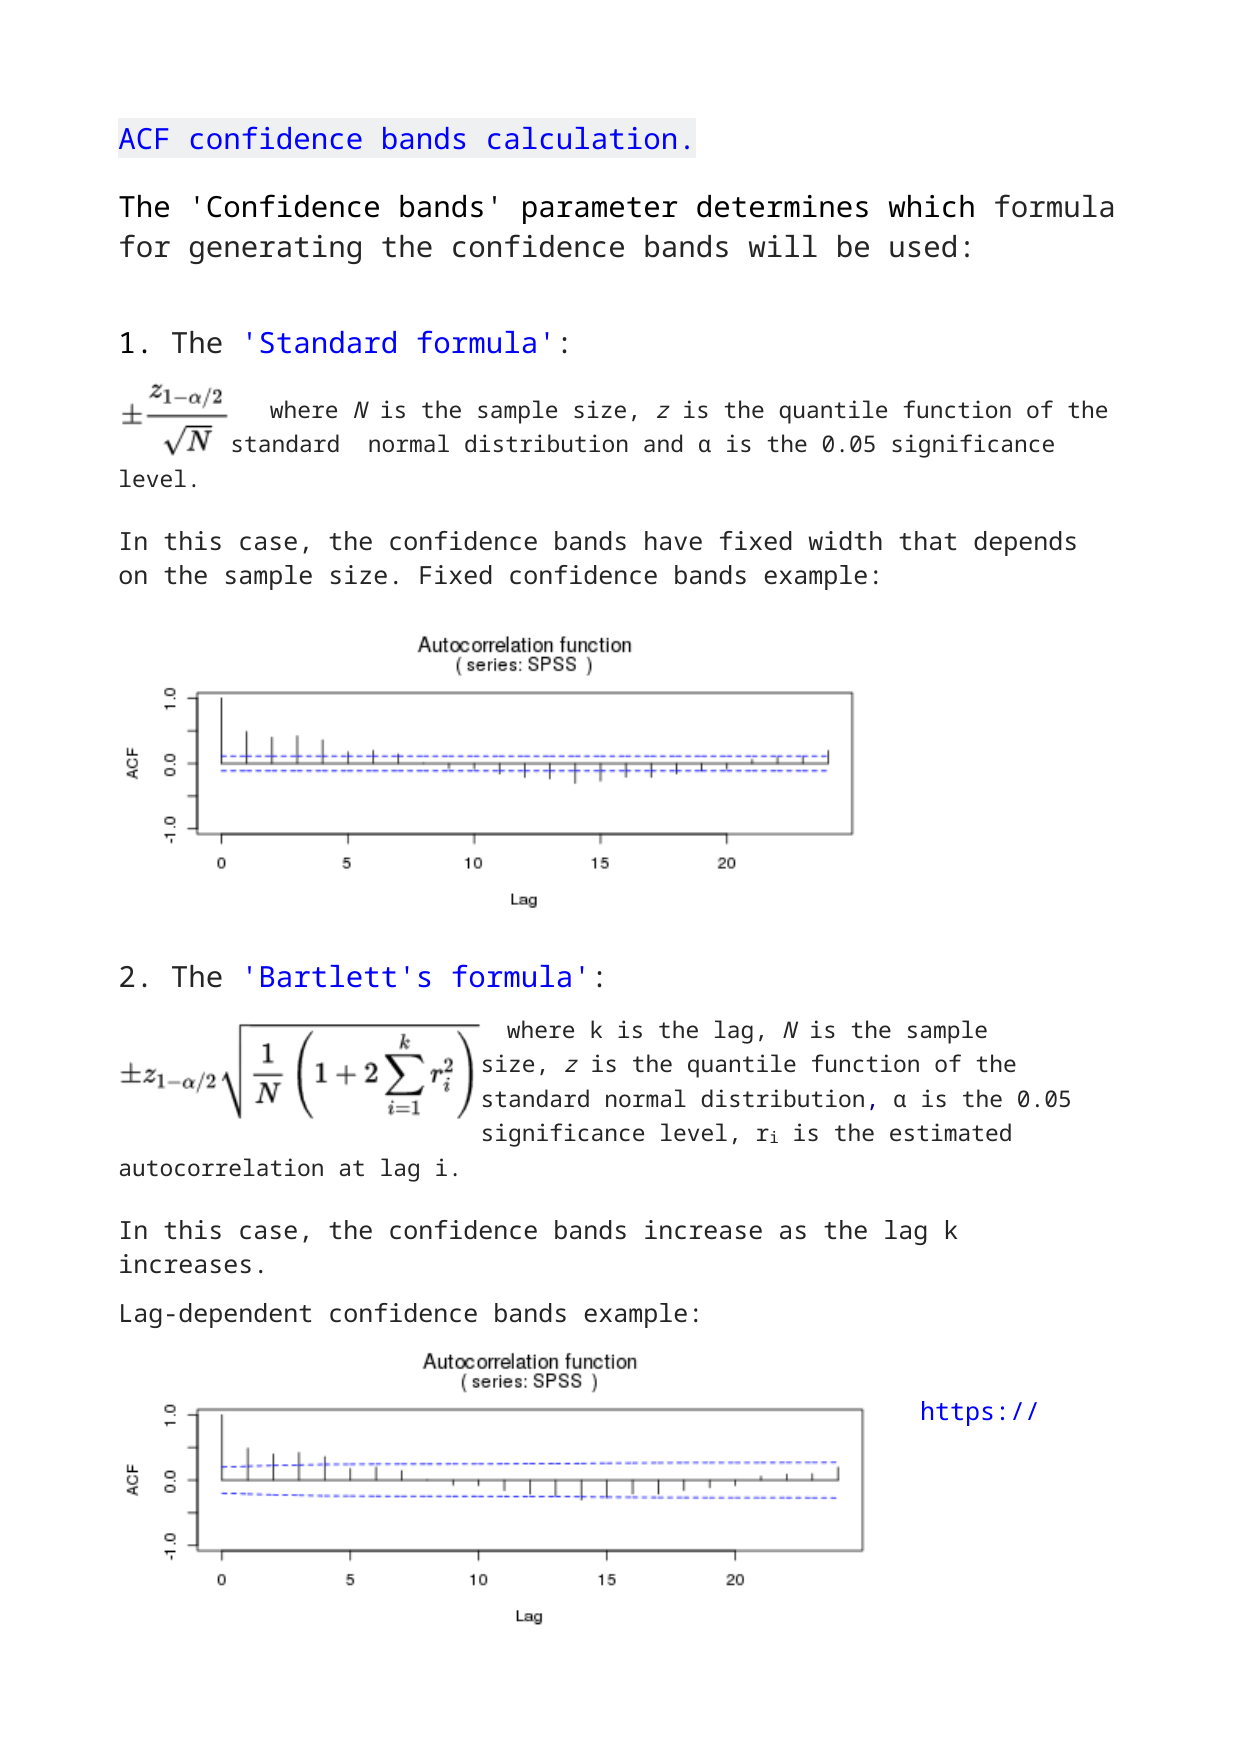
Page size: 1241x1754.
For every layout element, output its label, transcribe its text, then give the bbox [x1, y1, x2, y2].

list where k is the lag, N is the sample size, z is the quantile function of the standard normal distribution, α is the 0.05 significance level, ri is the estimated autocorrelation at lag i. [118, 1011, 1122, 1183]
picture [124, 621, 895, 919]
picture [121, 382, 230, 459]
text In this case, the confidence bands increase as the lag k increases. [118, 1212, 1122, 1281]
text 1. The 'Standard formula': [118, 322, 1122, 362]
text 2. The 'Bartlett's formula': [118, 957, 1122, 996]
text ACF confidence bands calculation. [118, 118, 1122, 158]
text https:// [920, 1393, 1122, 1428]
list where N is the sample size, z is the quantile function of the standard normal distribution and α is the 0.05 significance level. [118, 391, 1122, 494]
picture [119, 1020, 481, 1122]
text Lag-dependent confidence bands example: [118, 1296, 1122, 1330]
text The 'Confidence bands' parameter determines which formula for generating the confidence bands will be used: [118, 186, 1122, 266]
list In this case, the confidence bands have fixed width that depends on the sample size. Fixed confidence bands example: [118, 523, 1122, 592]
picture [121, 1344, 920, 1645]
